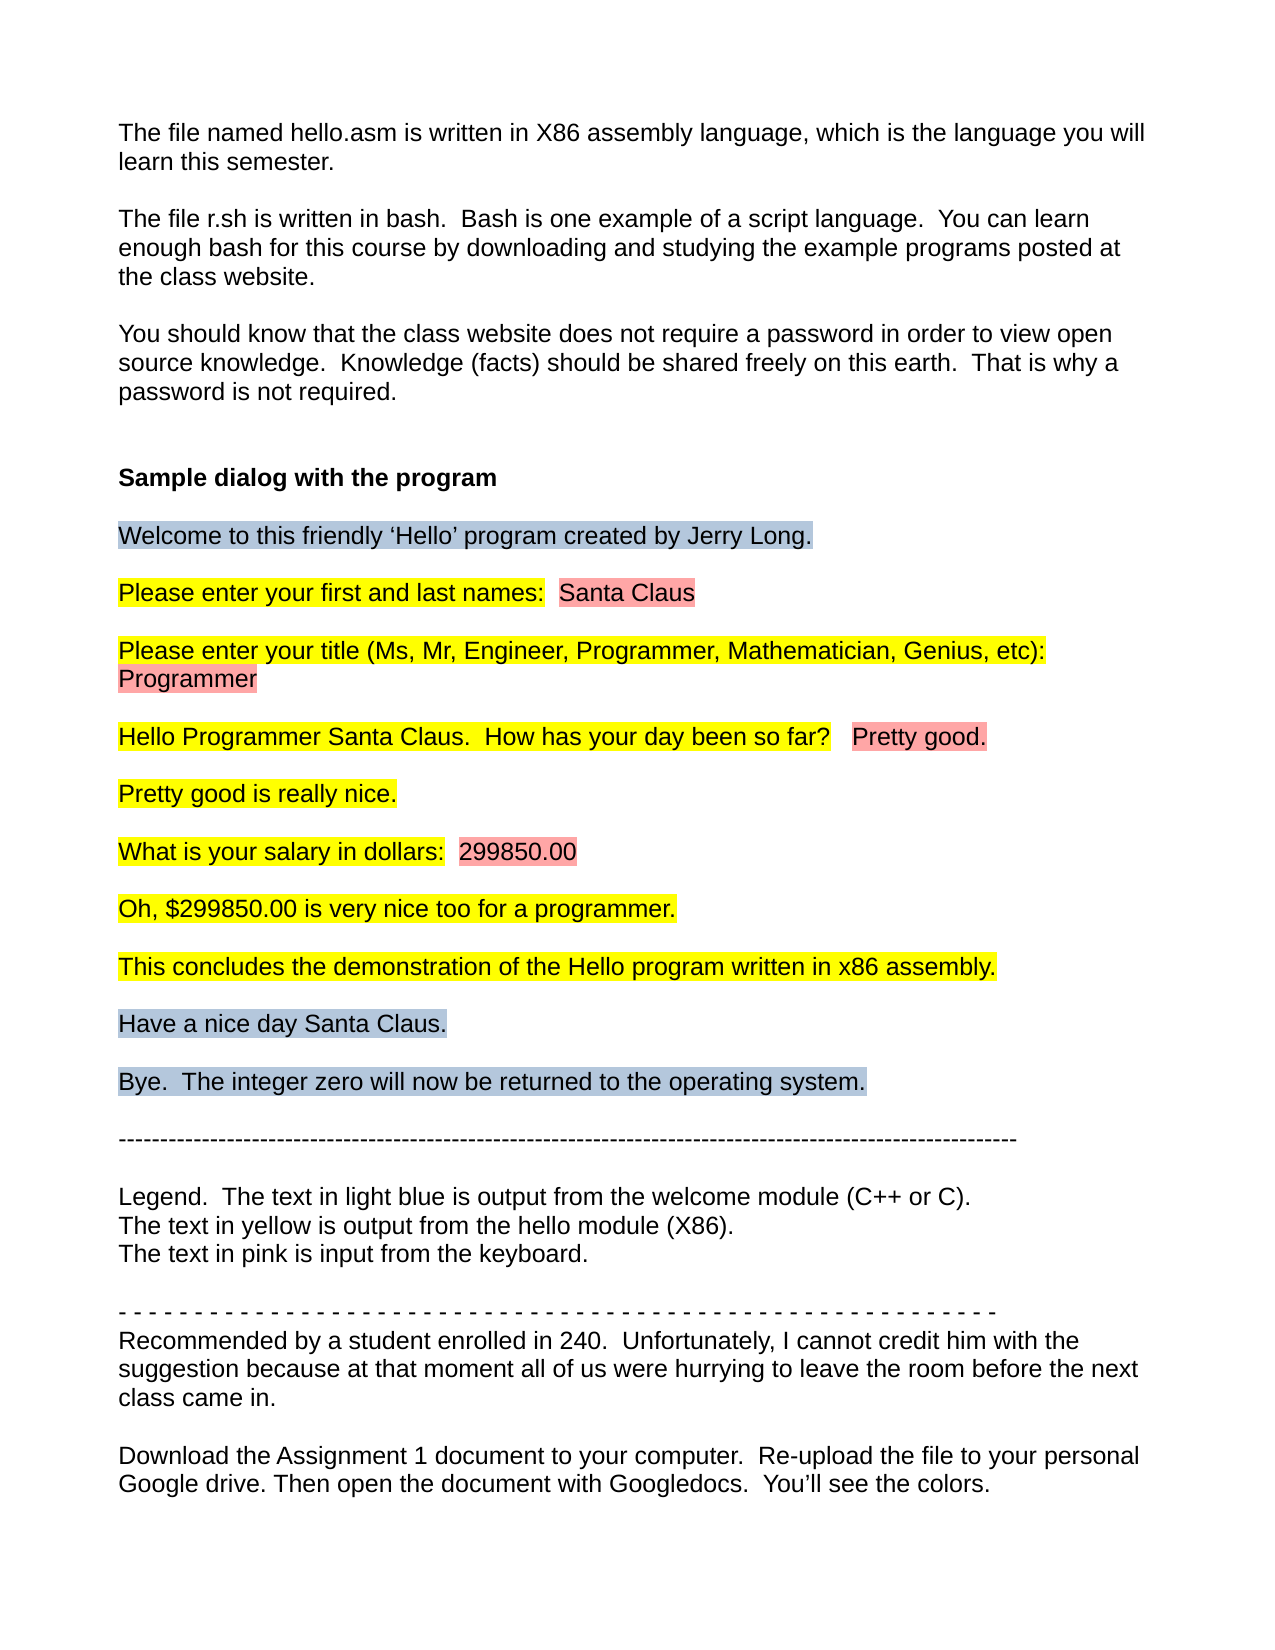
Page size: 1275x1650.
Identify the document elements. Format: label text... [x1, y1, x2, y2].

text What is your salary in dollars: 299850.00 [118, 837, 1157, 866]
text Please enter your first and last names: Santa Claus [118, 578, 1157, 607]
text Bye. The integer zero will now be returned to the operating system. [118, 1067, 1157, 1096]
text The file named hello.asm is written in X86 assembly language, which is the language you will learn this semester. [118, 118, 1157, 176]
text Have a nice day Santa Claus. [118, 1009, 1157, 1038]
text The text in pink is input from the keyboard. [118, 1239, 1157, 1268]
text Please enter your title (Ms, Mr, Engineer, Programmer, Mathematician, Genius, etc): Programmer [118, 636, 1157, 693]
text Pretty good is really nice. [118, 779, 1157, 808]
text The file r.sh is written in bash. Bash is one example of a script language. You can learn enough bash for this course by downloading and studying the example programs posted at the class website. [118, 204, 1157, 291]
text Recommended by a student enrolled in 240. Unfortunately, I cannot credit him with the suggestion because at that moment all of us were hurrying to leave the room before the next class came in. [118, 1326, 1157, 1412]
text Sample dialog with the program [118, 463, 1157, 492]
text Welcome to this friendly ‘Hello’ program created by Jerry Long. [118, 521, 1157, 549]
text ------------------------------------------------------------------------------------------------------------ [118, 1124, 1157, 1153]
text The text in yellow is output from the hello module (X86). [118, 1211, 1157, 1239]
text - - - - - - - - - - - - - - - - - - - - - - - - - - - - - - - - - - - - - - - - - - - - - - - - - - - - - - - - - - [118, 1297, 1157, 1326]
text This concludes the demonstration of the Hello program written in x86 assembly. [118, 952, 1157, 981]
text Oh, $299850.00 is very nice too for a programmer. [118, 894, 1157, 923]
text Hello Programmer Santa Claus. How has your day been so far? Pretty good. [118, 722, 1157, 751]
text Legend. The text in light blue is output from the welcome module (C++ or C). [118, 1182, 1157, 1211]
text You should know that the class website does not require a password in order to view open source knowledge. Knowledge (facts) should be shared freely on this earth. That is why a password is not required. [118, 319, 1157, 406]
text Download the Assignment 1 document to your computer. Re-upload the file to your personal Google drive. Then open the document with Googledocs. You’ll see the colors. [118, 1441, 1157, 1498]
